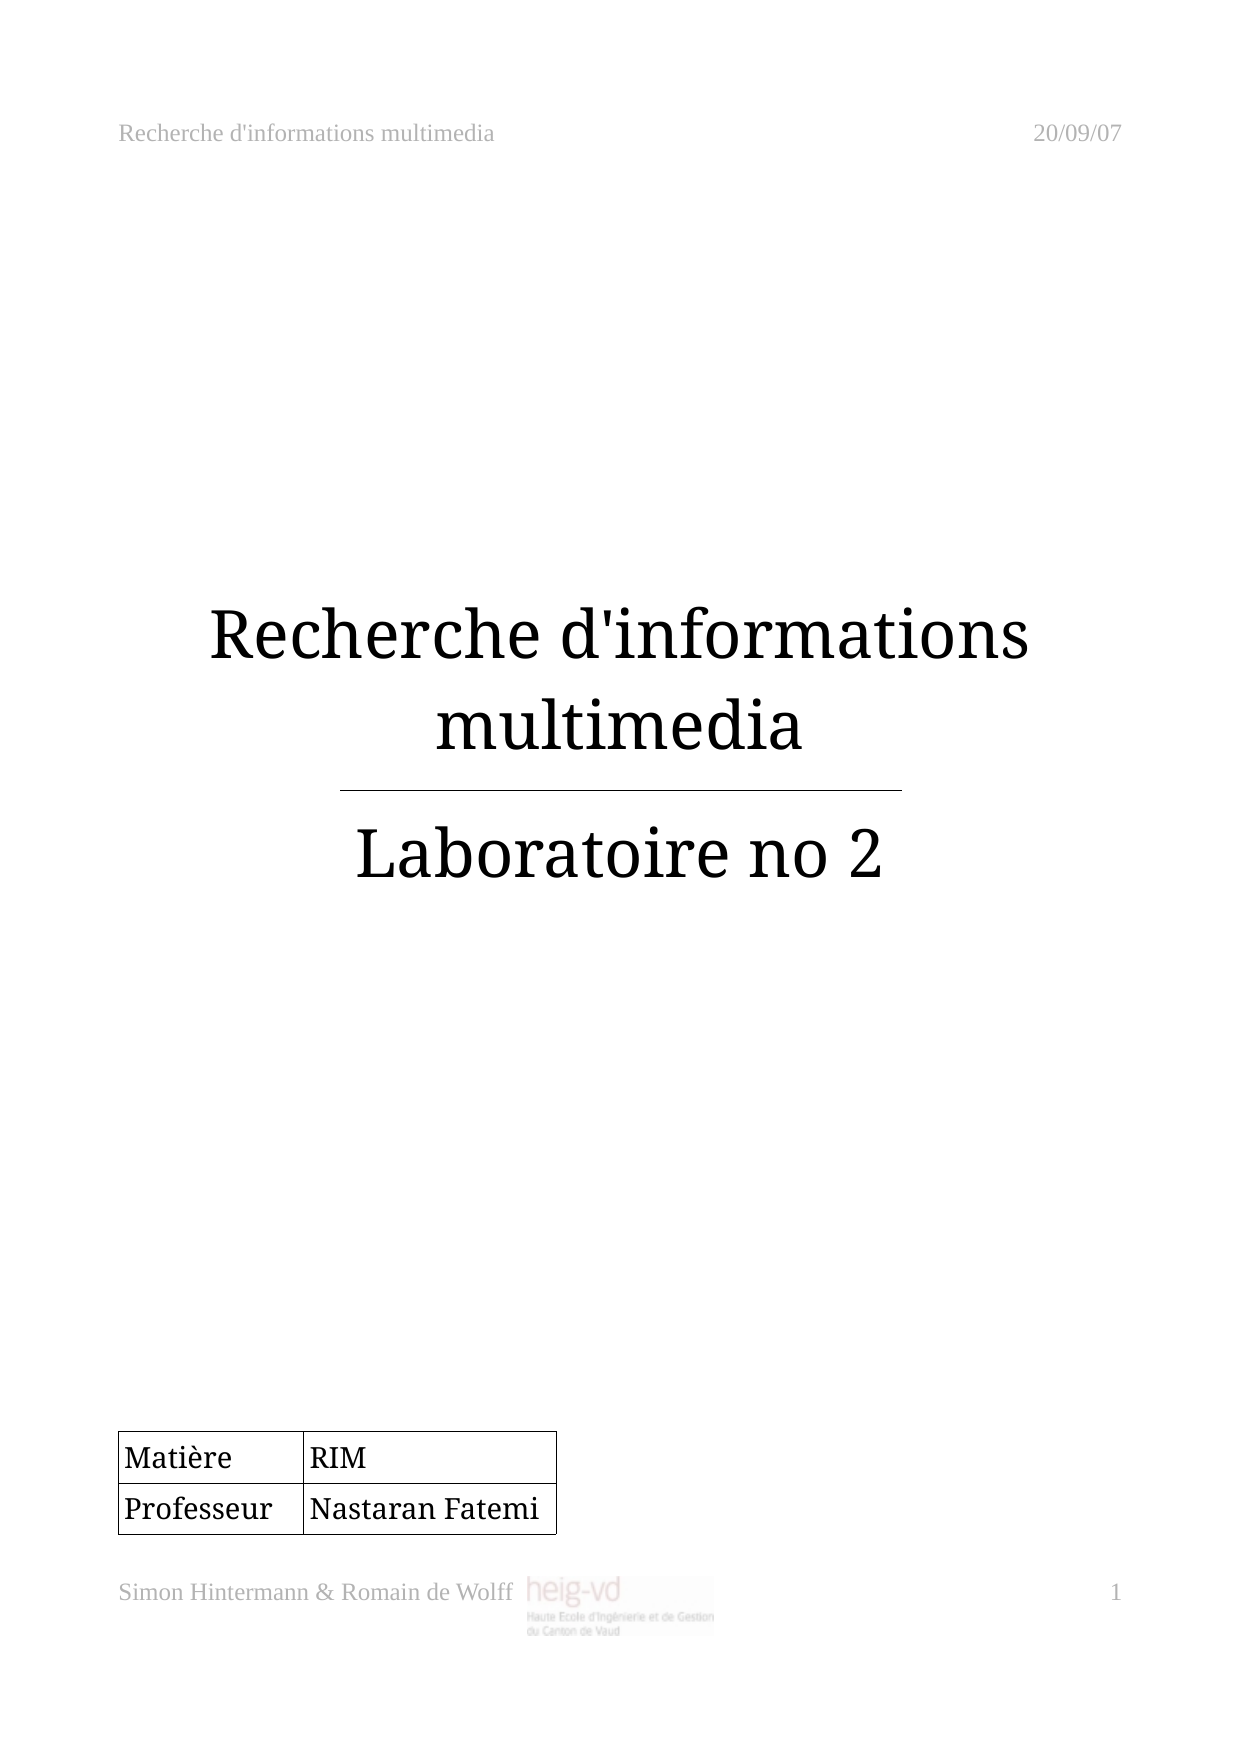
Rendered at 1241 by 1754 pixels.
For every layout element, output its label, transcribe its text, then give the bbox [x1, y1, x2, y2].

subtitle Laboratoire no 2 [118, 806, 1122, 897]
picture [527, 1576, 714, 1636]
table_cell Professeur [119, 1484, 303, 1534]
table_cell Nastaran Fatemi [304, 1484, 556, 1534]
table_header RIM [304, 1432, 556, 1483]
subtitle Recherche d'informations multimedia [118, 587, 1122, 769]
table_header Matière [119, 1432, 303, 1483]
